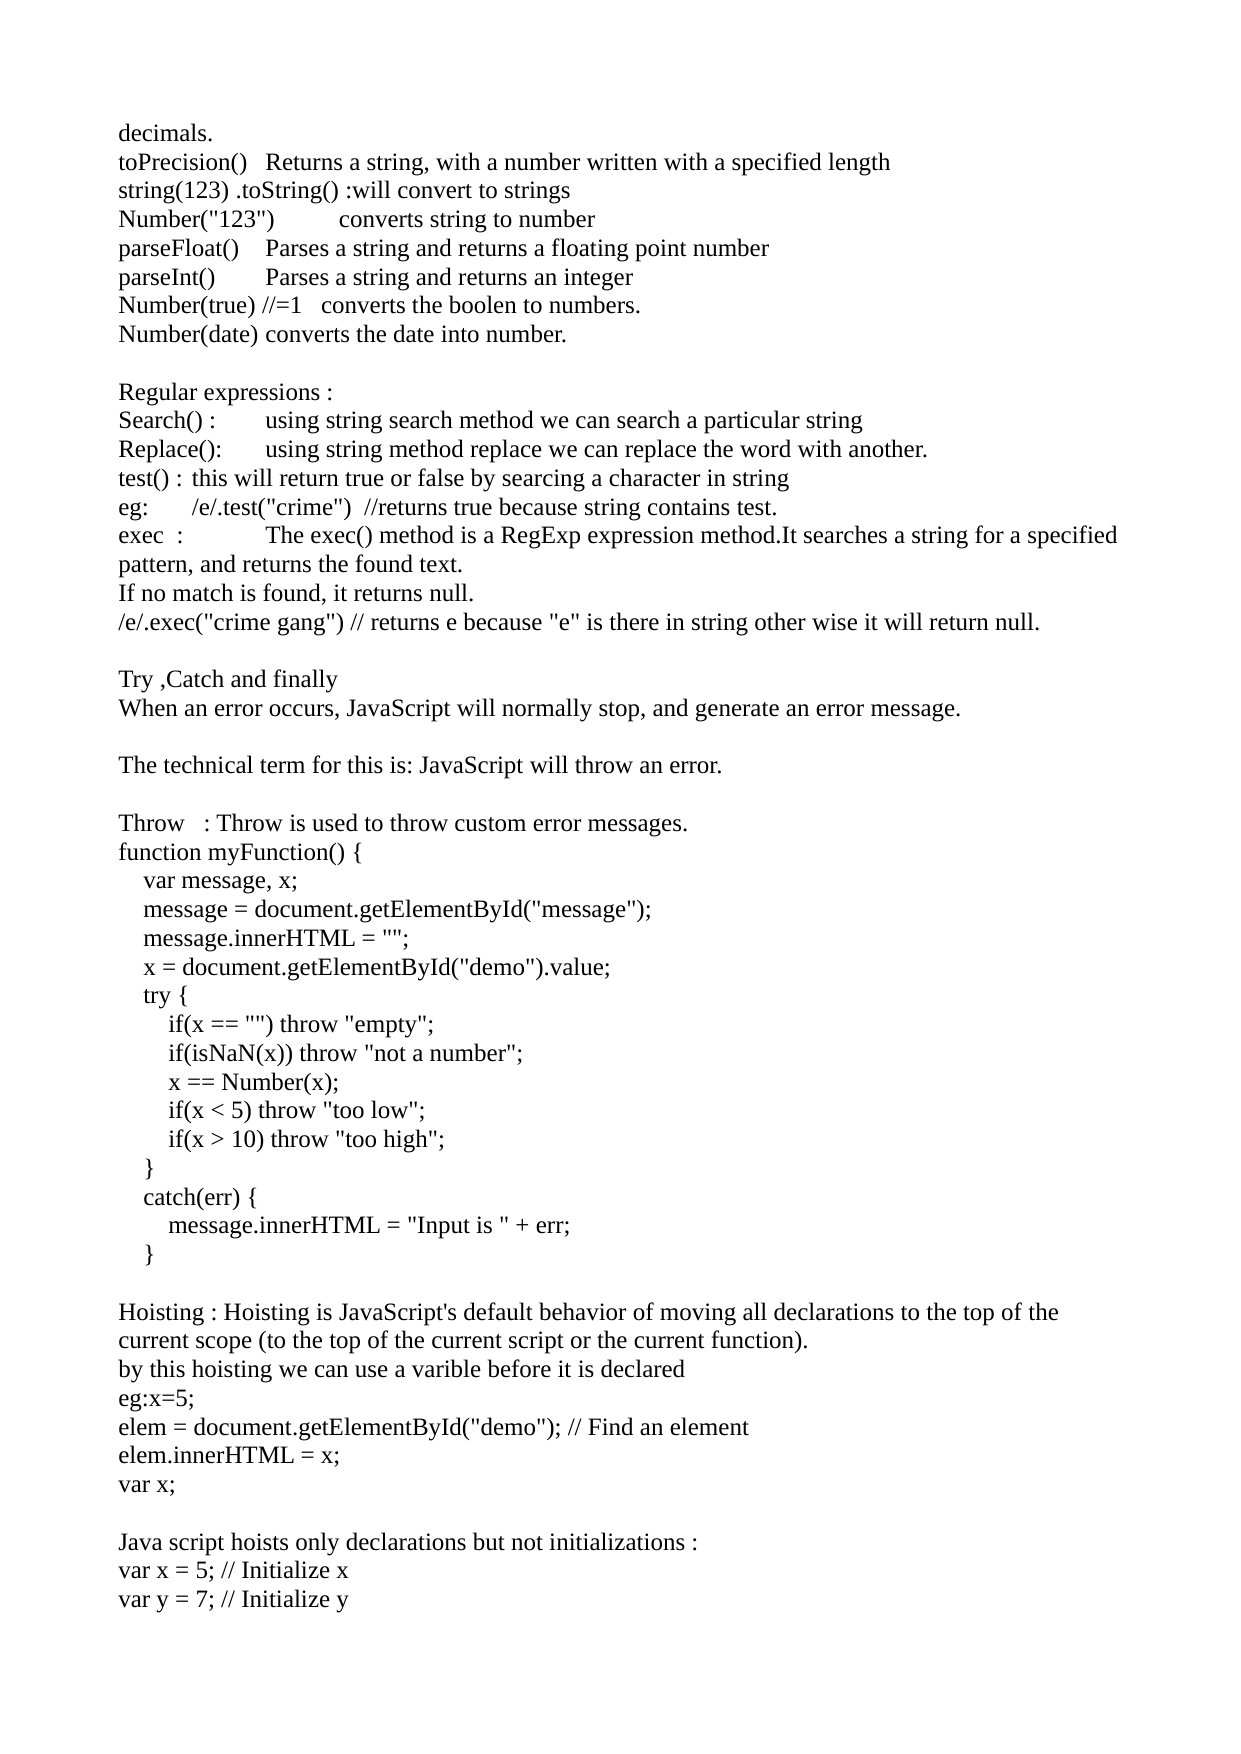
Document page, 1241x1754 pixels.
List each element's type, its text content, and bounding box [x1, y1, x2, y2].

text /e/.exec("crime gang") // returns e because "e" is there in string other wise it will return null. [118, 607, 1122, 636]
text Search() : using string search method we can search a particular string [118, 406, 1122, 434]
text } [118, 1153, 1122, 1182]
text Java script hoists only declarations but not initializations : [118, 1527, 1122, 1556]
text Replace(): using string method replace we can replace the word with another. [118, 434, 1122, 463]
text function myFunction() { [118, 837, 1122, 866]
text if(x < 5) throw "too low"; [118, 1096, 1122, 1124]
text Number(true) //=1 converts the boolen to numbers. [118, 291, 1122, 319]
text x = document.getElementById("demo").value; [118, 952, 1122, 981]
text var x = 5; // Initialize x [118, 1556, 1122, 1584]
text string(123) .toString() :will convert to strings [118, 176, 1122, 204]
text toPrecision() Returns a string, with a number written with a specified length [118, 147, 1122, 176]
text message = document.getElementById("message"); [118, 894, 1122, 923]
text catch(err) { [118, 1182, 1122, 1211]
text Number("123") converts string to number [118, 204, 1122, 233]
text var message, x; [118, 866, 1122, 894]
text Number(date) converts the date into number. [118, 319, 1122, 348]
text if(x > 10) throw "too high"; [118, 1124, 1122, 1153]
text When an error occurs, JavaScript will normally stop, and generate an error message. [118, 693, 1122, 722]
text elem = document.getElementById("demo"); // Find an element [118, 1412, 1122, 1441]
text The technical term for this is: JavaScript will throw an error. [118, 751, 1122, 779]
text Try ,Catch and finally [118, 664, 1122, 693]
text exec : The exec() method is a RegExp expression method.It searches a string for a specified pattern, and returns the found text. [118, 521, 1122, 578]
text test() : this will return true or false by searcing a character in string [118, 463, 1122, 492]
text decimals. [118, 118, 1122, 147]
text Hoisting : Hoisting is JavaScript's default behavior of moving all declarations to the top of the current scope (to the top of the current script or the current function). [118, 1297, 1122, 1354]
text Regular expressions : [118, 377, 1122, 406]
text parseInt() Parses a string and returns an integer [118, 262, 1122, 291]
text message.innerHTML = "Input is " + err; [118, 1211, 1122, 1239]
text Throw : Throw is used to throw custom error messages. [118, 808, 1122, 837]
text x == Number(x); [118, 1067, 1122, 1096]
text var y = 7; // Initialize y [118, 1584, 1122, 1613]
text message.innerHTML = ""; [118, 923, 1122, 952]
text var x; [118, 1469, 1122, 1498]
text try { [118, 981, 1122, 1009]
text eg:x=5; [118, 1383, 1122, 1412]
text if(x == "") throw "empty"; [118, 1009, 1122, 1038]
text if(isNaN(x)) throw "not a number"; [118, 1038, 1122, 1067]
text If no match is found, it returns null. [118, 578, 1122, 607]
text eg: /e/.test("crime") //returns true because string contains test. [118, 492, 1122, 521]
text } [118, 1239, 1122, 1268]
text elem.innerHTML = x; [118, 1441, 1122, 1469]
text by this hoisting we can use a varible before it is declared [118, 1354, 1122, 1383]
text parseFloat() Parses a string and returns a floating point number [118, 233, 1122, 262]
